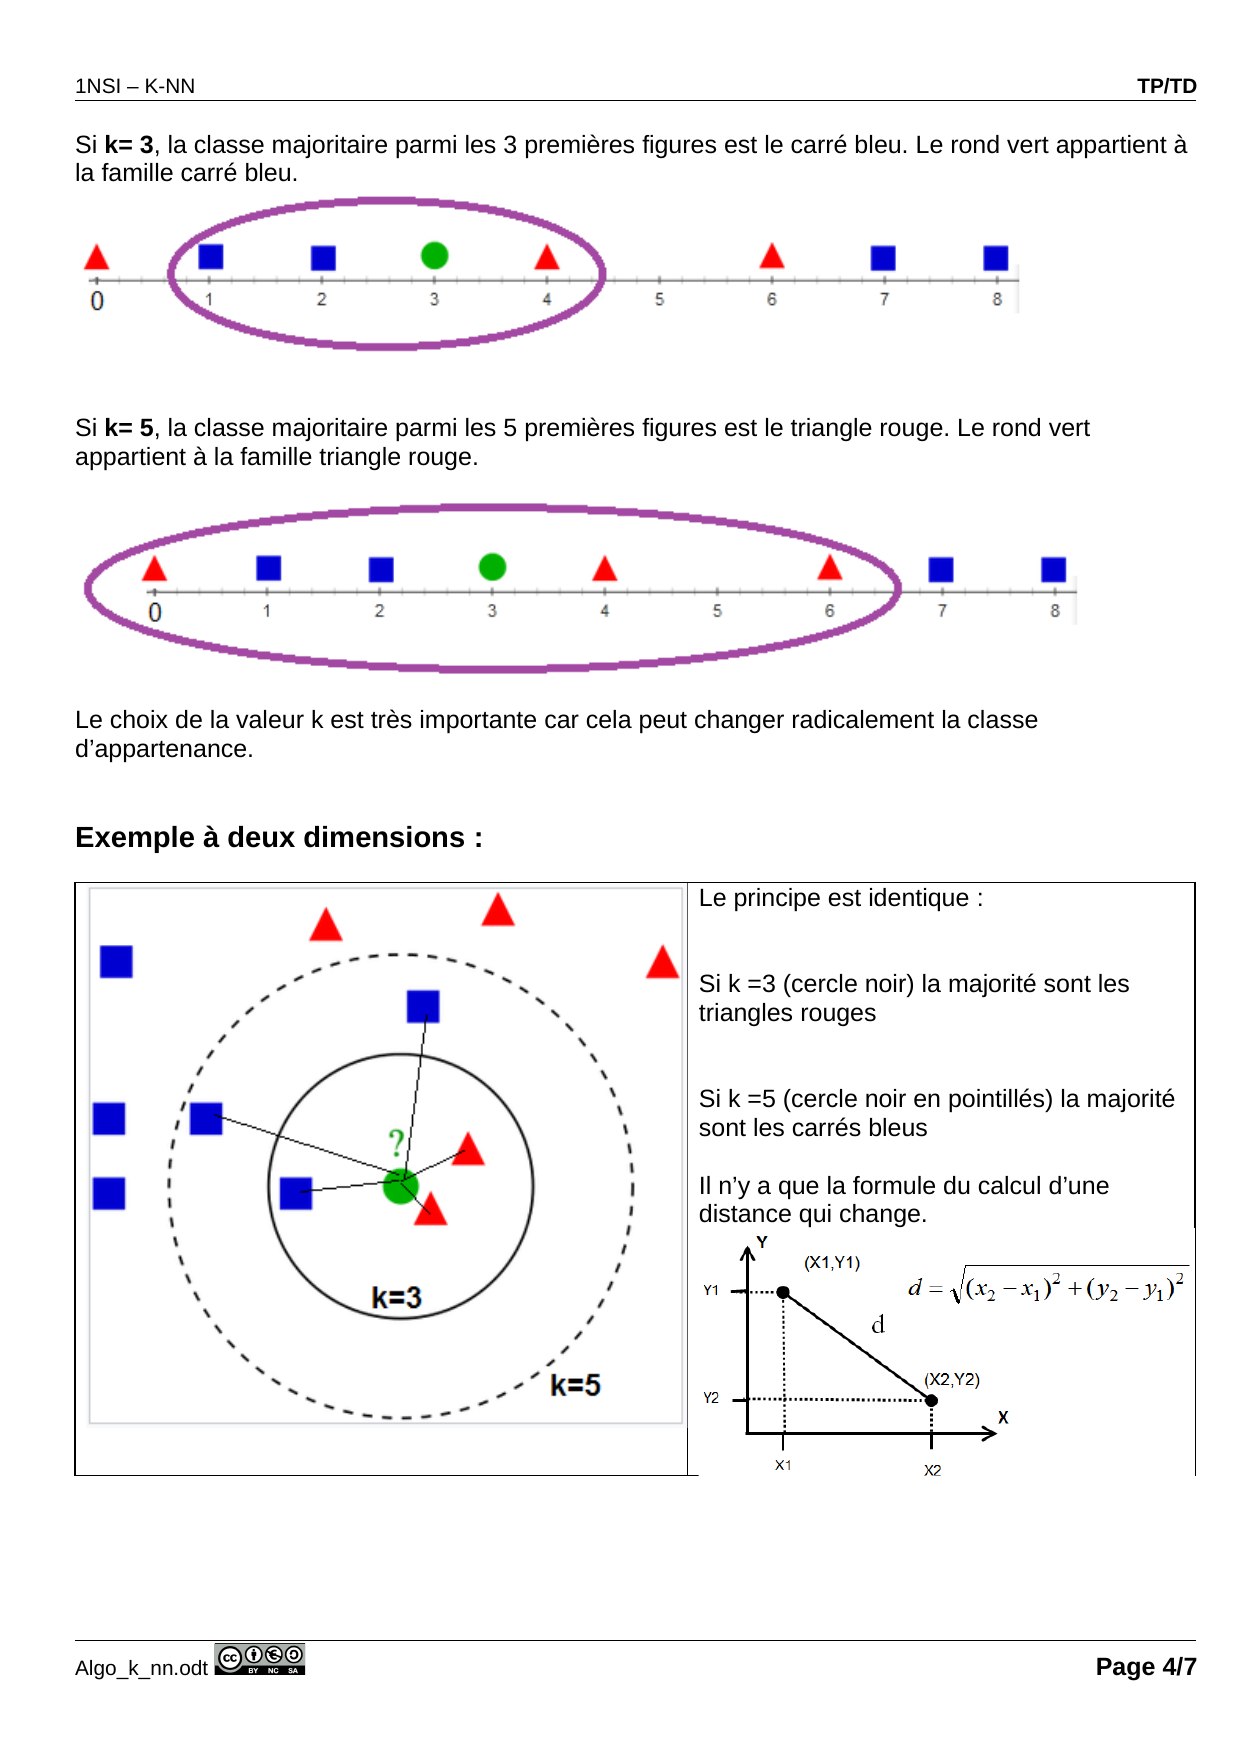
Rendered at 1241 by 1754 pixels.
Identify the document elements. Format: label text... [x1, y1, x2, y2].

text Si k= 5, la classe majoritaire parmi les 5 premières figures est le triangle rouge. Le rond vert appartient à la famille triangle rouge. [75, 413, 1196, 471]
text Exemple à deux dimensions : [75, 820, 1196, 853]
picture [75, 499, 1082, 677]
text Si k= 3, la classe majoritaire parmi les 3 premières figures est le carré bleu. Le rond vert appartient à la famille carré bleu. [75, 129, 1196, 187]
text Le choix de la valeur k est très importante car cela peut changer radicalement la classe d’appartenance. [75, 705, 1196, 762]
picture [214, 1643, 306, 1675]
table_header [76, 883, 687, 1475]
table_header Le principe est identique : Si k =3 (cercle noir) la majorité sont les triangles rouges Si k =5 (cercle noir en pointillés) la majorité sont les carrés bleus Il n’y a que la formule du calcul d’une distance qui change. [688, 883, 1194, 1475]
picture [75, 187, 1032, 356]
